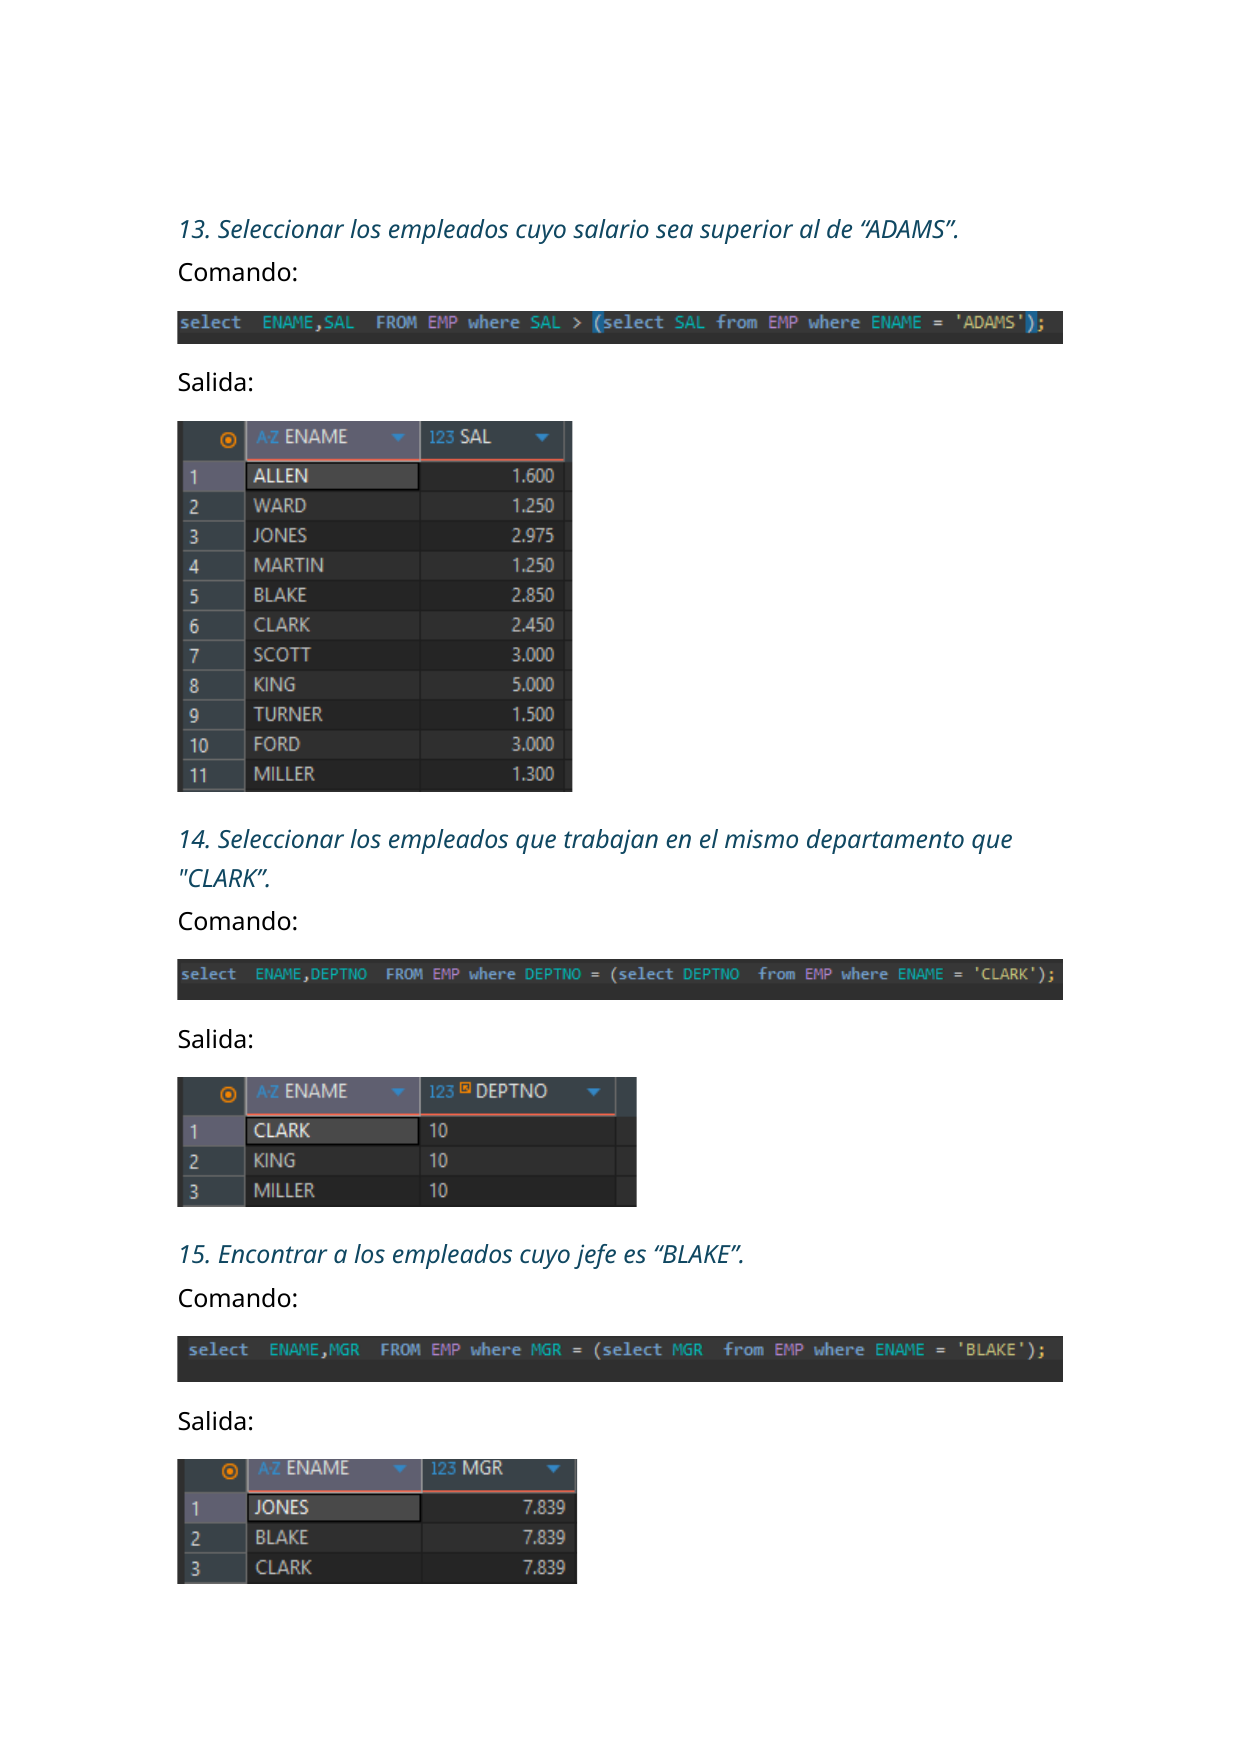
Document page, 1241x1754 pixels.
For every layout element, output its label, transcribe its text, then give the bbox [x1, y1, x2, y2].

text Comando: [177, 255, 1063, 289]
text Salida: [177, 1021, 1063, 1055]
text Salida: [177, 365, 1063, 399]
text Comando: [177, 904, 1063, 938]
text Comando: [177, 1280, 1063, 1314]
subtitle 14. Seleccionar los empleados que trabajan en el mismo departamento que "CLARK”. [177, 821, 1063, 894]
subtitle 13. Seleccionar los empleados cuyo salario sea superior al de “ADAMS”. [177, 212, 1063, 246]
subtitle 15. Encontrar a los empleados cuyo jefe es “BLAKE”. [177, 1237, 1063, 1271]
text Salida: [177, 1404, 1063, 1438]
